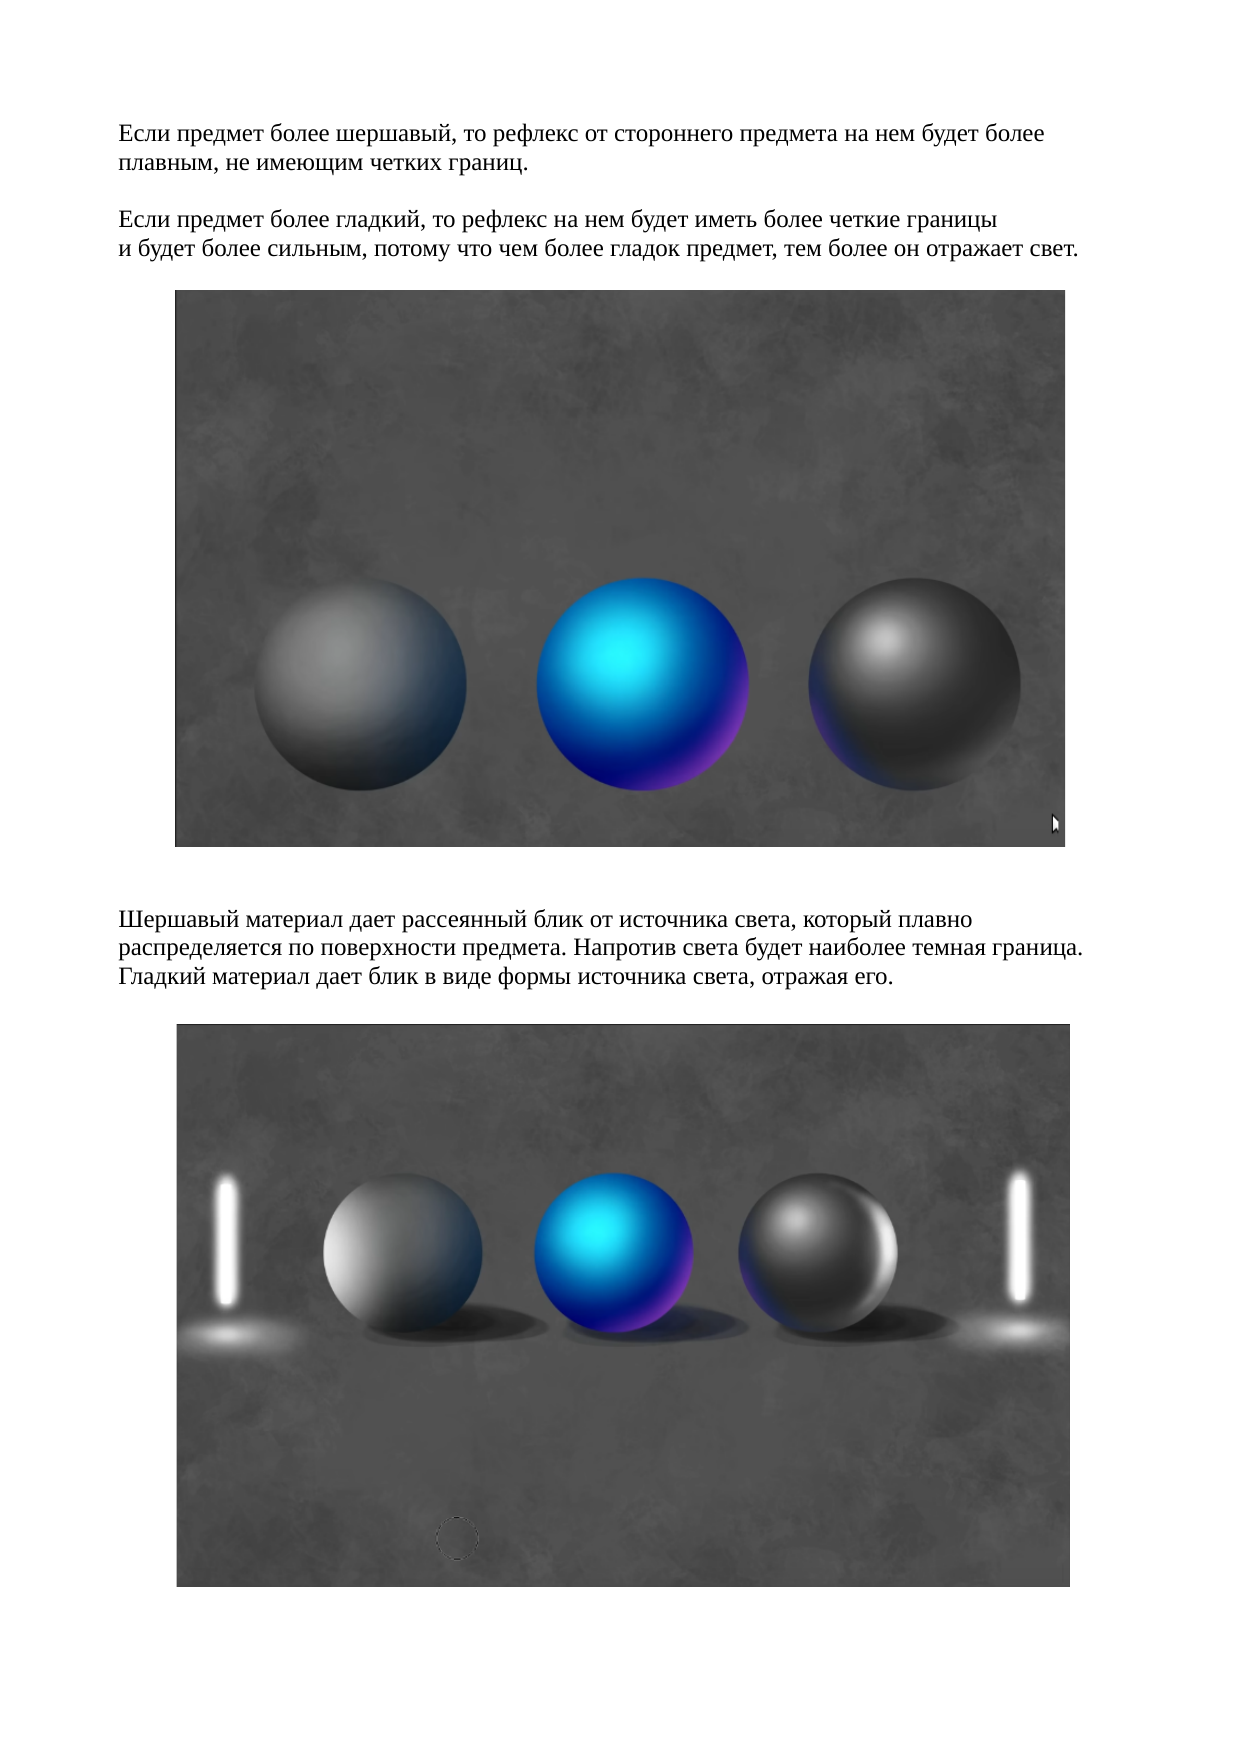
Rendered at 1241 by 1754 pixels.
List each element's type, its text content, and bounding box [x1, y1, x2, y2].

text Если предмет более гладкий, то рефлекс на нем будет иметь более четкие границы [118, 204, 1122, 233]
text Шершавый материал дает рассеянный блик от источника света, который плавно распределяется по поверхности предмета. Напротив света будет наиболее темная граница. [118, 904, 1122, 961]
text Гладкий материал дает блик в виде формы источника света, отражая его. [118, 961, 1122, 990]
picture [175, 290, 1066, 847]
picture [176, 1024, 1070, 1587]
text и будет более сильным, потому что чем более гладок предмет, тем более он отражает свет. [118, 233, 1122, 262]
text Если предмет более шершавый, то рефлекс от стороннего предмета на нем будет более плавным, не имеющим четких границ. [118, 118, 1122, 176]
